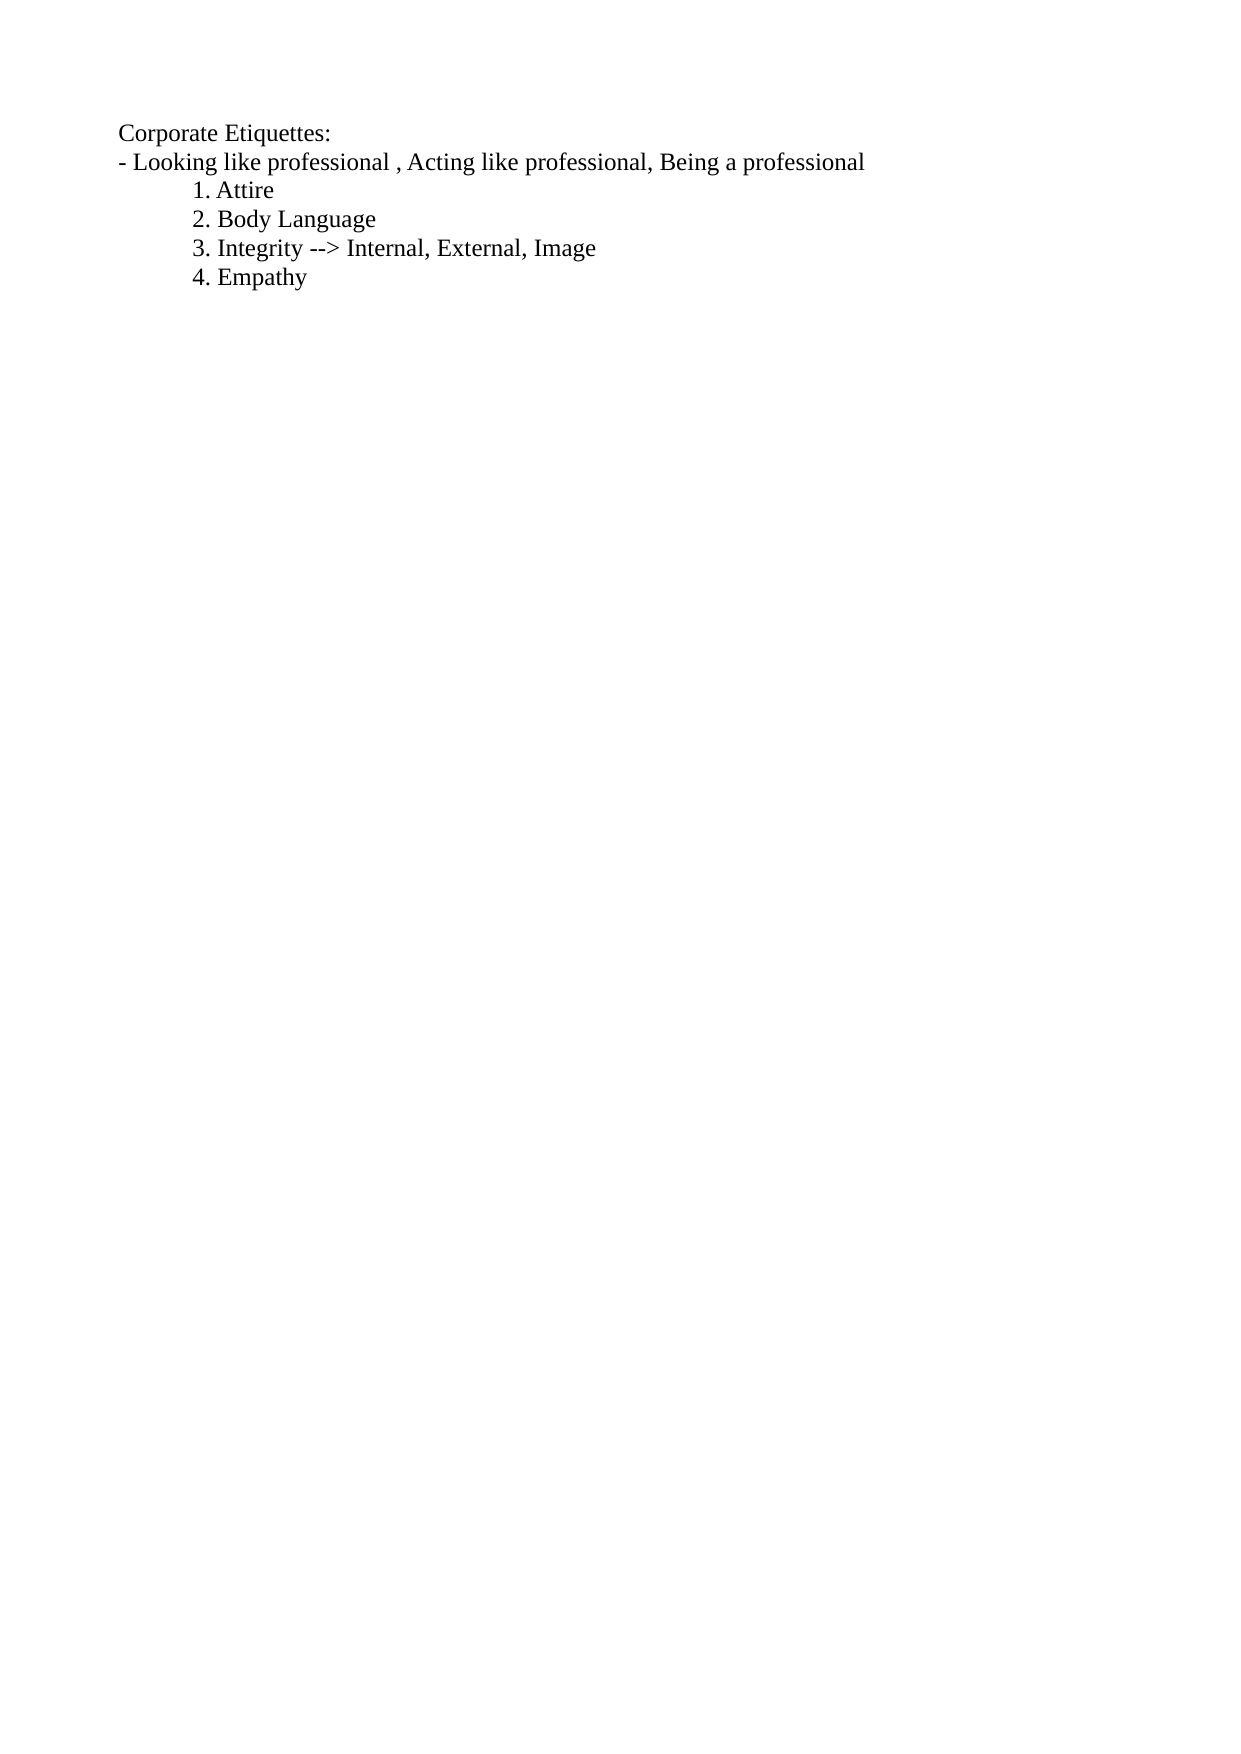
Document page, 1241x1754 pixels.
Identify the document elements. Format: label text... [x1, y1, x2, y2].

text - Looking like professional , Acting like professional, Being a professional [118, 147, 1122, 176]
text 1. Attire [118, 176, 1122, 204]
text Corporate Etiquettes: [118, 118, 1122, 147]
text 2. Body Language [118, 204, 1122, 233]
text 3. Integrity --> Internal, External, Image [118, 233, 1122, 262]
text 4. Empathy [118, 262, 1122, 291]
